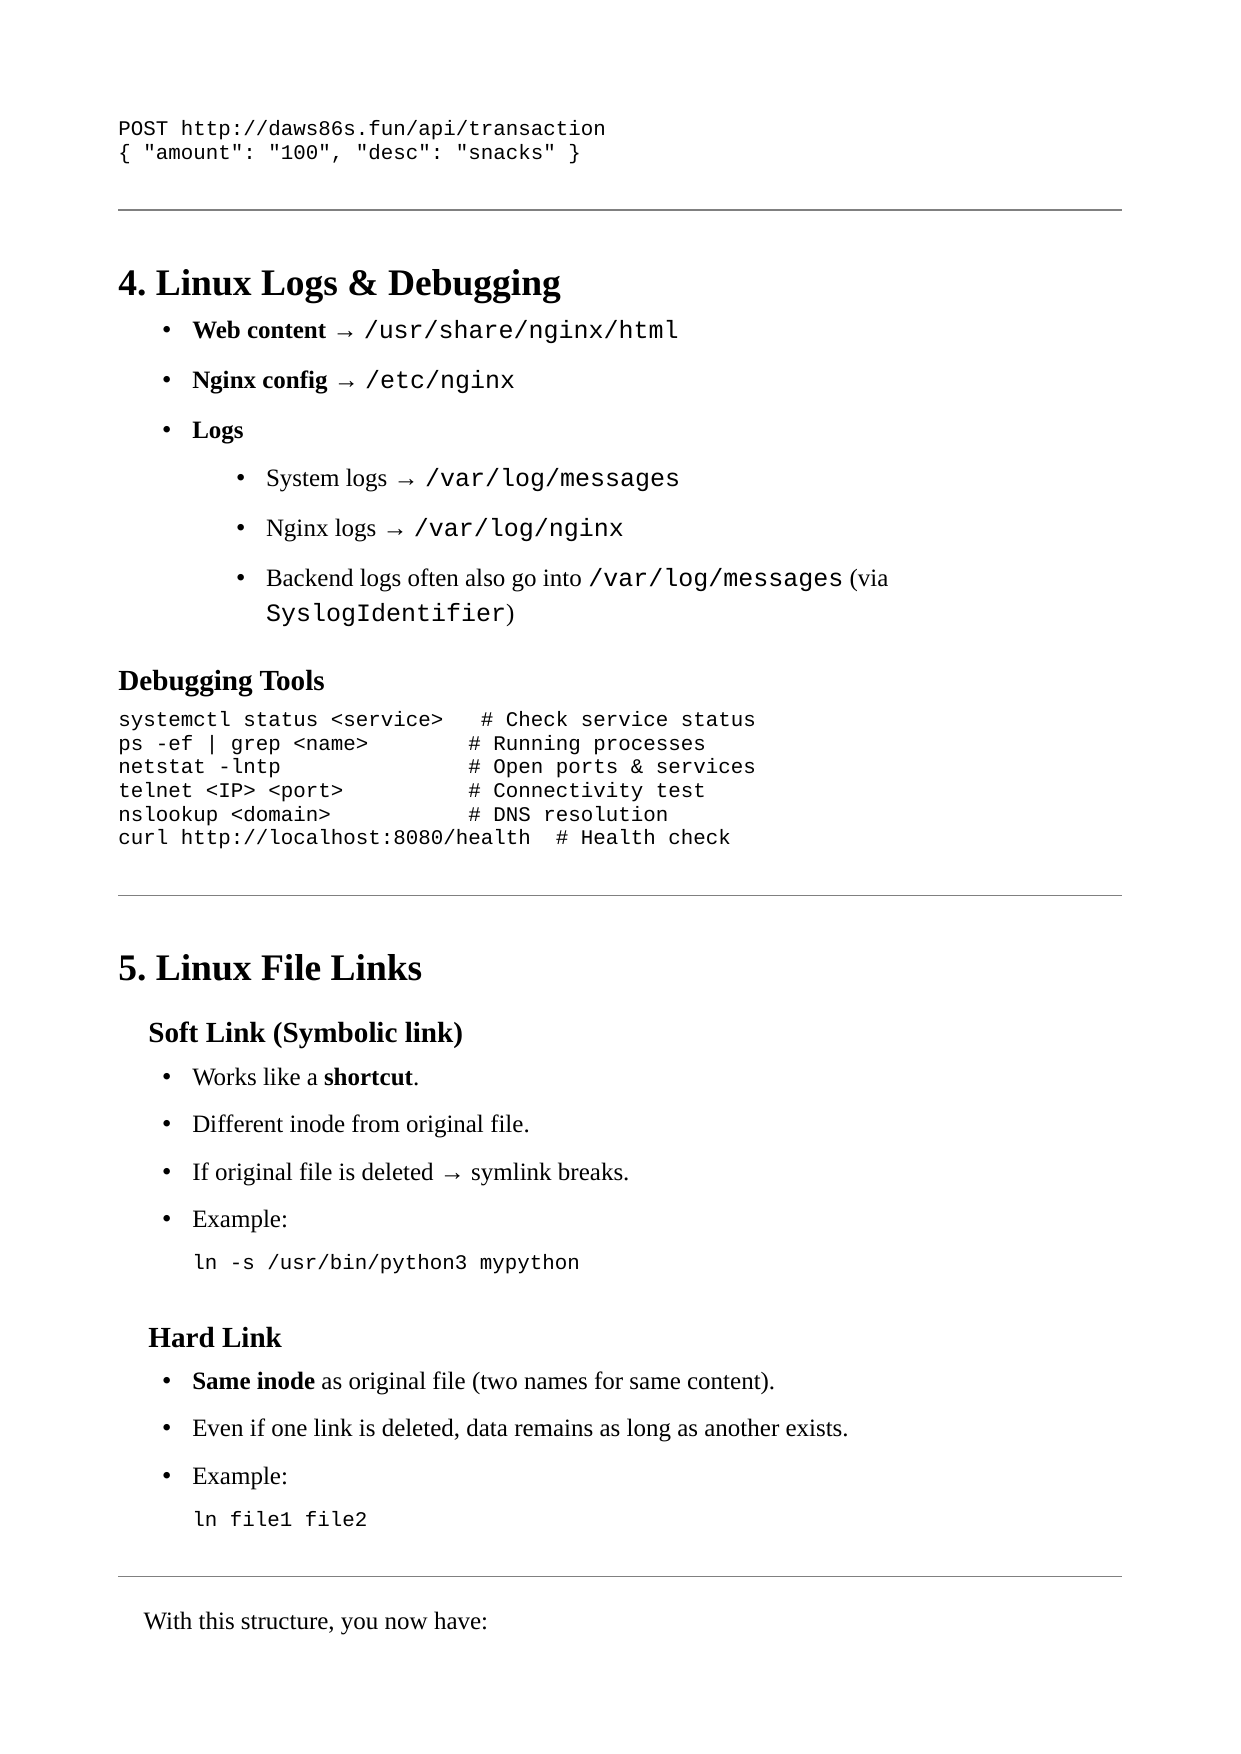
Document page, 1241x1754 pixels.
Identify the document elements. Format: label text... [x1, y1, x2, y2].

list Web content → /usr/share/nginx/html [162, 316, 1122, 346]
list Nginx config → /etc/nginx [162, 366, 1122, 396]
subtitle 🔹 Hard Link [118, 1320, 1122, 1353]
text telnet <IP> <port> # Connectivity test [118, 780, 1122, 803]
list Example: [162, 1461, 1122, 1490]
list Example: [162, 1204, 1122, 1233]
list If original file is deleted → symlink breaks. [162, 1157, 1122, 1186]
subtitle Debugging Tools [118, 663, 1122, 696]
list Backend logs often also go into /var/log/messages (via SyslogIdentifier) [236, 563, 1122, 629]
subtitle 5. Linux File Links [118, 945, 1122, 988]
subtitle 🔹 Soft Link (Symbolic link) [118, 1016, 1122, 1049]
list Works like a shortcut. [162, 1062, 1122, 1090]
list System logs → /var/log/messages [236, 463, 1122, 494]
text ✅ With this structure, you now have: [118, 1606, 1122, 1635]
list Different inode from original file. [162, 1109, 1122, 1138]
list Logs [162, 416, 1122, 444]
list Even if one link is deleted, data remains as long as another exists. [162, 1413, 1122, 1442]
text nslookup <domain> # DNS resolution [118, 803, 1122, 827]
list ln -s /usr/bin/python3 mypython [162, 1252, 1122, 1276]
list Same inode as original file (two names for same content). [162, 1366, 1122, 1394]
text { "amount": "100", "desc": "snacks" } [118, 142, 1122, 165]
text POST http://daws86s.fun/api/transaction [118, 118, 1122, 142]
text netstat -lntp # Open ports & services [118, 756, 1122, 780]
text ps -ef | grep <name> # Running processes [118, 733, 1122, 756]
text systemctl status <service> # Check service status [118, 709, 1122, 733]
list Nginx logs → /var/log/nginx [236, 513, 1122, 544]
subtitle 4. Linux Logs & Debugging [118, 260, 1122, 303]
list ln file1 file2 [162, 1509, 1122, 1532]
text curl http://localhost:8080/health # Health check [118, 827, 1122, 851]
